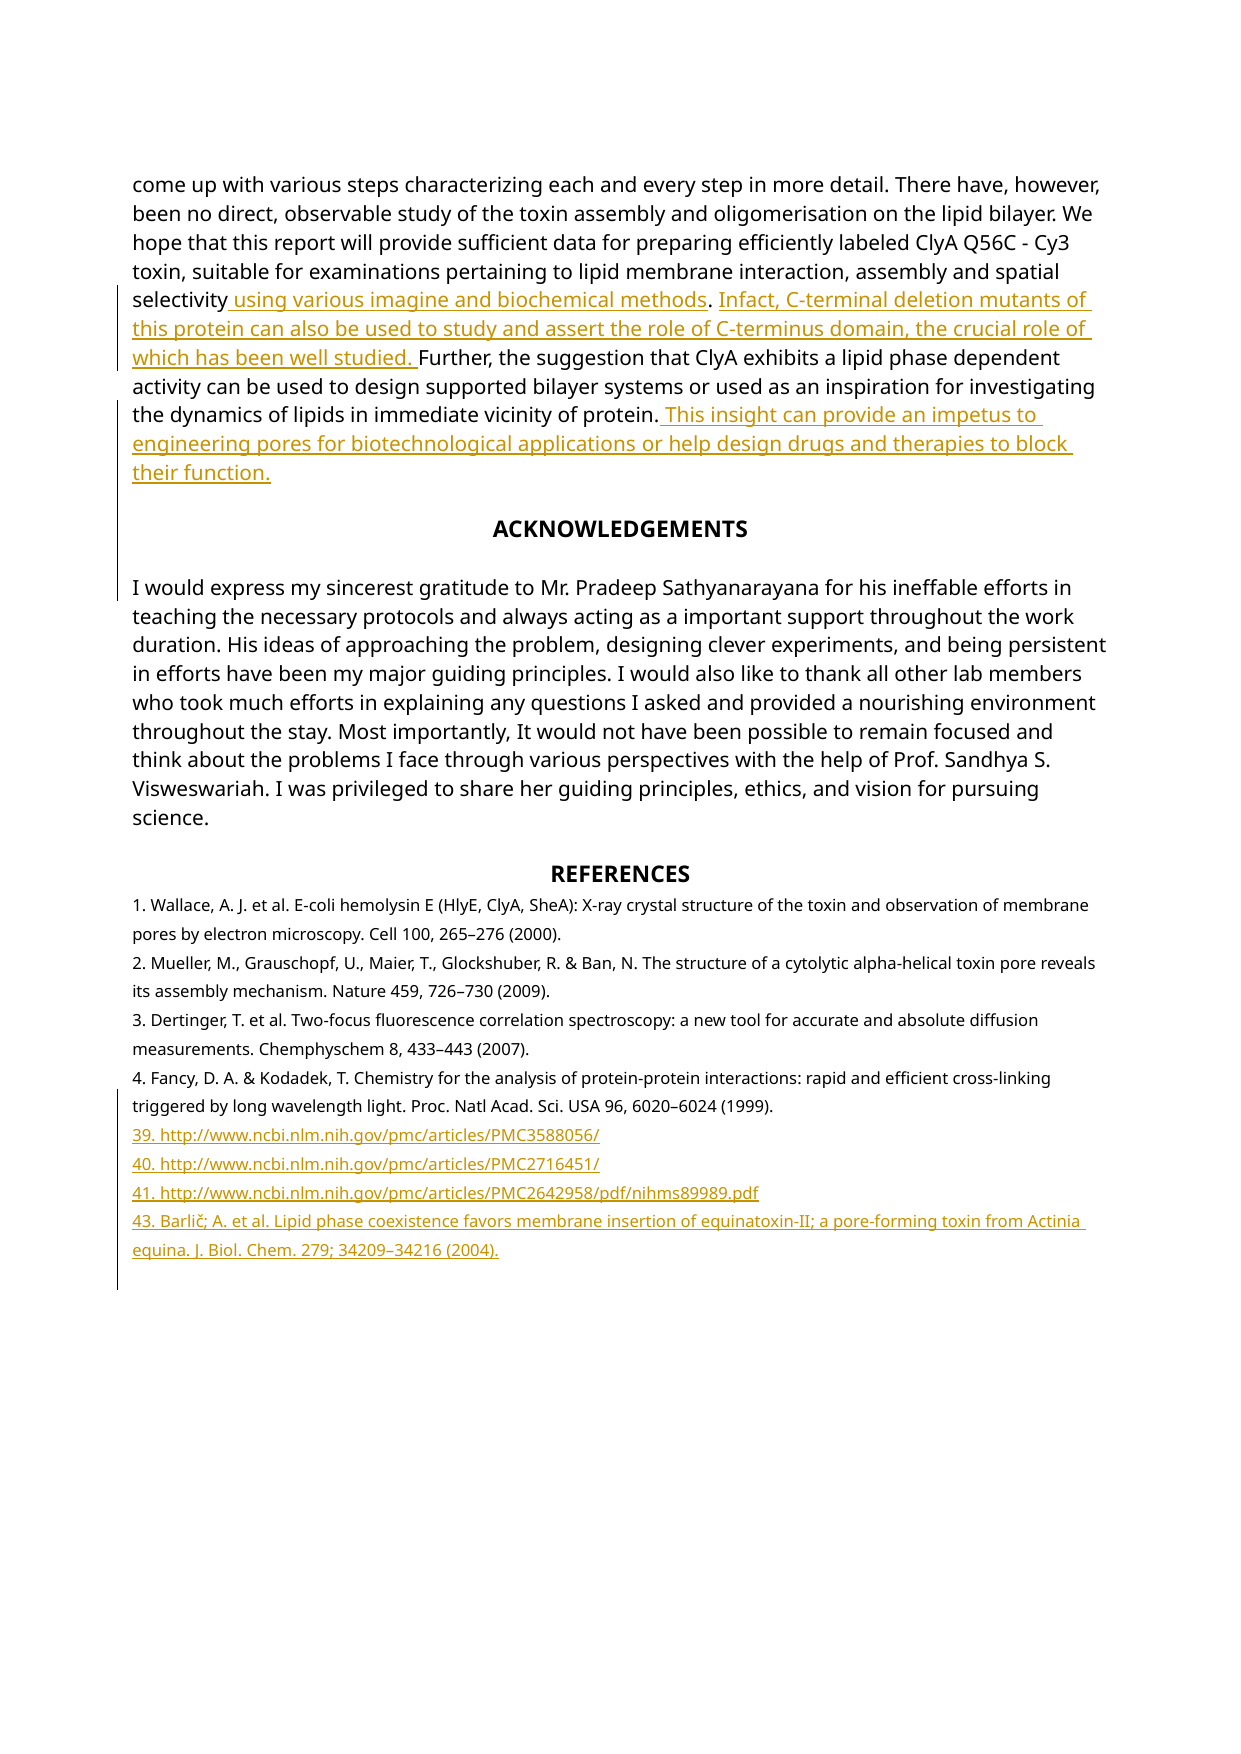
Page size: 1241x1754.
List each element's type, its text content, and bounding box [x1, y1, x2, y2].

text come up with various steps characterizing each and every step in more detail. There have, however, been no direct, observable study of the toxin assembly and oligomerisation on the lipid bilayer. We hope that this report will provide sufficient data for preparing efficiently labeled ClyA Q56C - Cy3 toxin, suitable for examinations pertaining to lipid membrane interaction, assembly and spatial selectivity using various imagine and biochemical methods. Infact, C-terminal deletion mutants of this protein can also be used to study and assert the role of C-terminus domain, the crucial role of which has been well studied. Further, the suggestion that ClyA exhibits a lipid phase dependent activity can be used to design supported bilayer systems or used as an inspiration for investigating the dynamics of lipids in immediate vicinity of protein. This insight can provide an impetus to engineering pores for biotechnological applications or help design drugs and therapies to block their function. [132, 169, 1108, 486]
text 39. http://www.ncbi.nlm.nih.gov/pmc/articles/PMC3588056/ [132, 1118, 1108, 1146]
text 2. Mueller, M., Grauschopf, U., Maier, T., Glockshuber, R. & Ban, N. The structure of a cytolytic alpha-helical toxin pore reveals its assembly mechanism. Nature 459, 726–730 (2009). [132, 945, 1108, 1003]
text 1. Wallace, A. J. et al. E-coli hemolysin E (HlyE, ClyA, SheA): X-ray crystal structure of the toxin and observation of membrane pores by electron microscopy. Cell 100, 265–276 (2000). [132, 889, 1108, 945]
text 4. Fancy, D. A. & Kodadek, T. Chemistry for the analysis of protein-protein interactions: rapid and efficient cross-linking triggered by long wavelength light. Proc. Natl Acad. Sci. USA 96, 6020–6024 (1999). [132, 1060, 1108, 1118]
text 43. Barlič; A. et al. Lipid phase coexistence favors membrane insertion of equinatoxin-II; a pore-forming toxin from Actinia equina. J. Biol. Chem. 279; 34209–34216 (2004). [132, 1204, 1108, 1261]
text I would express my sincerest gratitude to Mr. Pradeep Sathyanarayana for his ineffable efforts in teaching the necessary protocols and always acting as a important support throughout the work duration. His ideas of approaching the problem, designing clever experiments, and being persistent in efforts have been my major guiding principles. I would also like to thank all other lab members who took much efforts in explaining any questions I asked and provided a nourishing environment throughout the stay. Most importantly, It would not have been possible to remain focused and think about the problems I face through various perspectives with the help of Prof. Sandhya S. Visweswariah. I was privileged to share her guiding principles, ethics, and vision for pursuing science. [132, 544, 1108, 831]
text 3. Dertinger, T. et al. Two-focus fluorescence correlation spectroscopy: a new tool for accurate and absolute diffusion measurements. Chemphyschem 8, 433–443 (2007). [132, 1003, 1108, 1060]
text ACKNOWLEDGEMENTS [132, 486, 1108, 544]
text 40. http://www.ncbi.nlm.nih.gov/pmc/articles/PMC2716451/ [132, 1146, 1108, 1175]
text REFERENCES [132, 831, 1108, 889]
text 41. http://www.ncbi.nlm.nih.gov/pmc/articles/PMC2642958/pdf/nihms89989.pdf [132, 1175, 1108, 1204]
